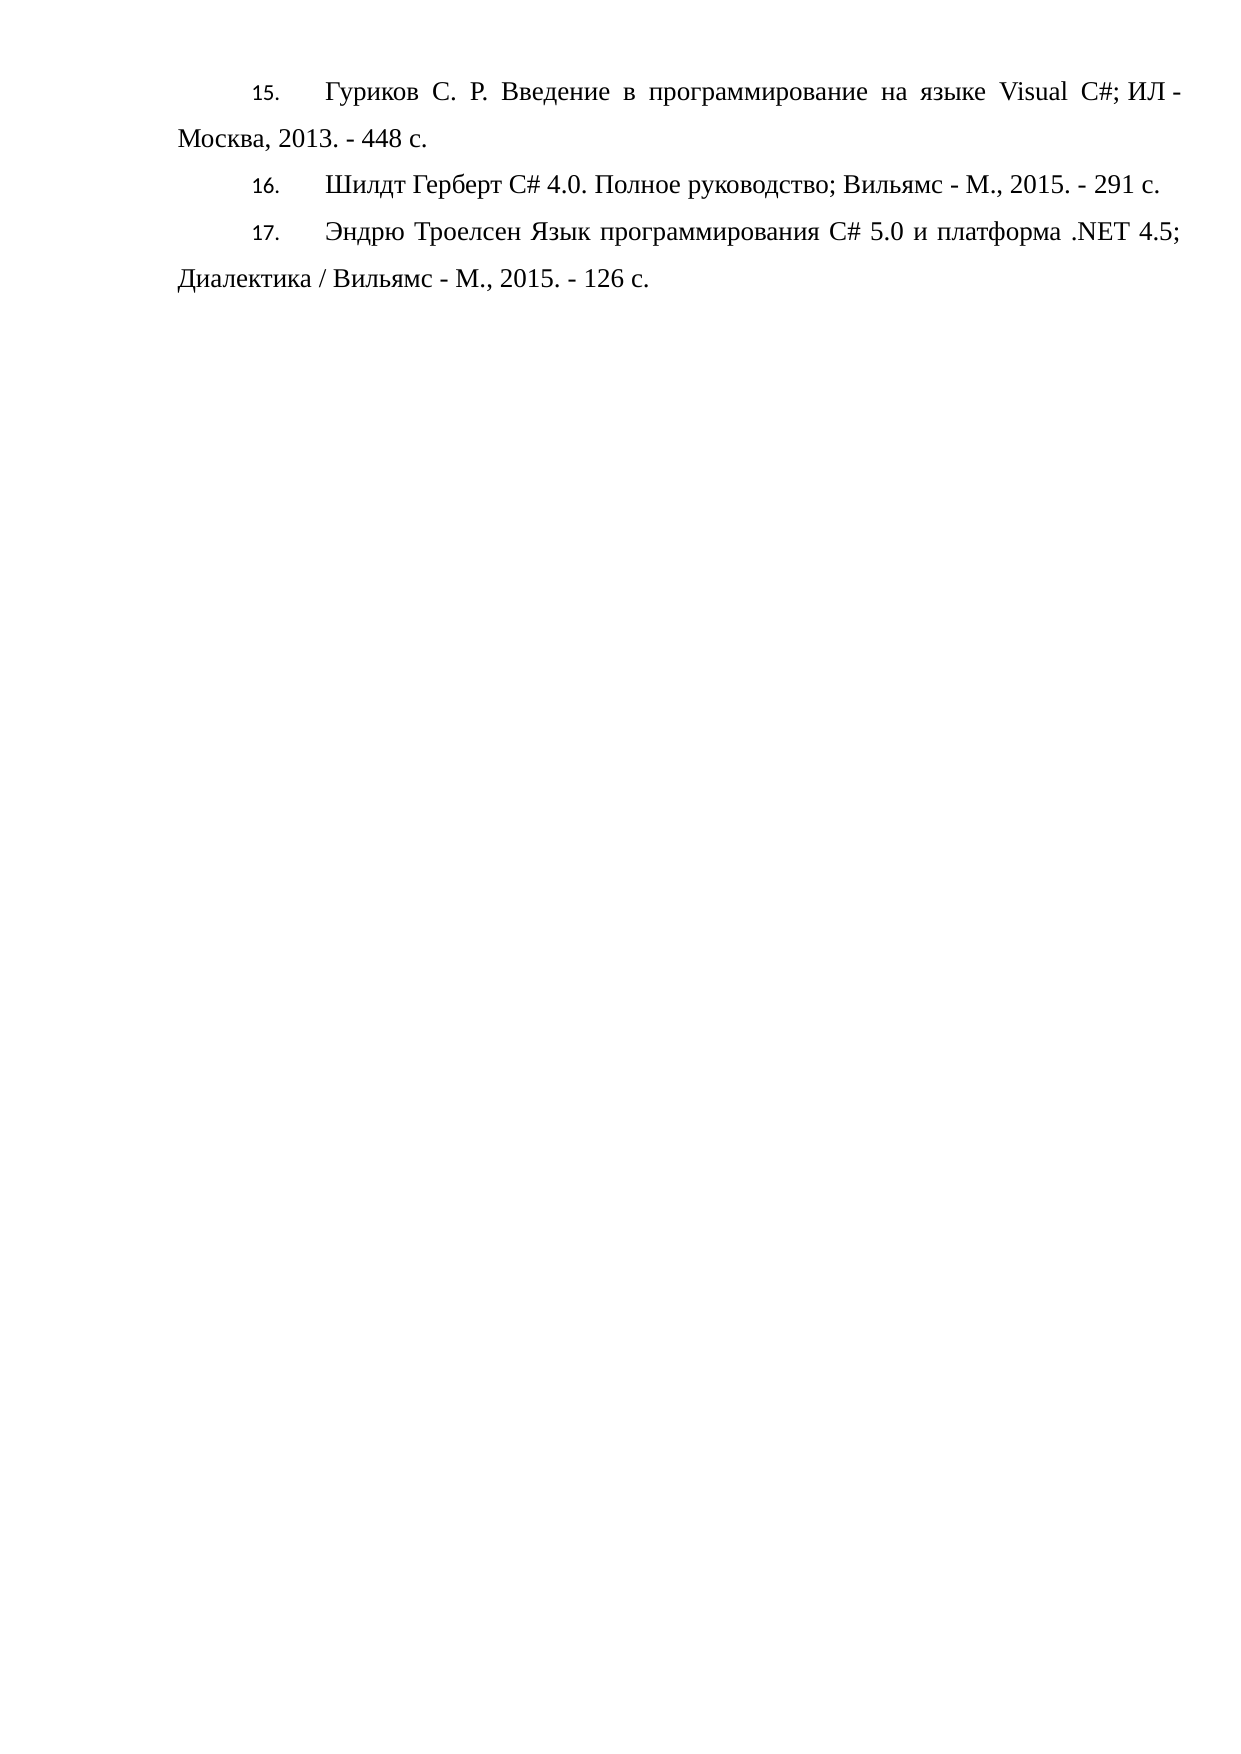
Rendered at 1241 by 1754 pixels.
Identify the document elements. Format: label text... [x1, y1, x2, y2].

list Гуриков С. Р. Введение в программирование на языке Visual C#; ИЛ - Москва, 2013. - 448 c. [177, 75, 1181, 153]
list Эндрю Троелсен Язык программирования C# 5.0 и платформа .NET 4.5; Диалектика / Вильямс - М., 2015. - 126 c. [177, 215, 1181, 293]
list Шилдт Герберт C# 4.0. Полное руководство; Вильямс - М., 2015. - 291 c. [177, 168, 1181, 199]
